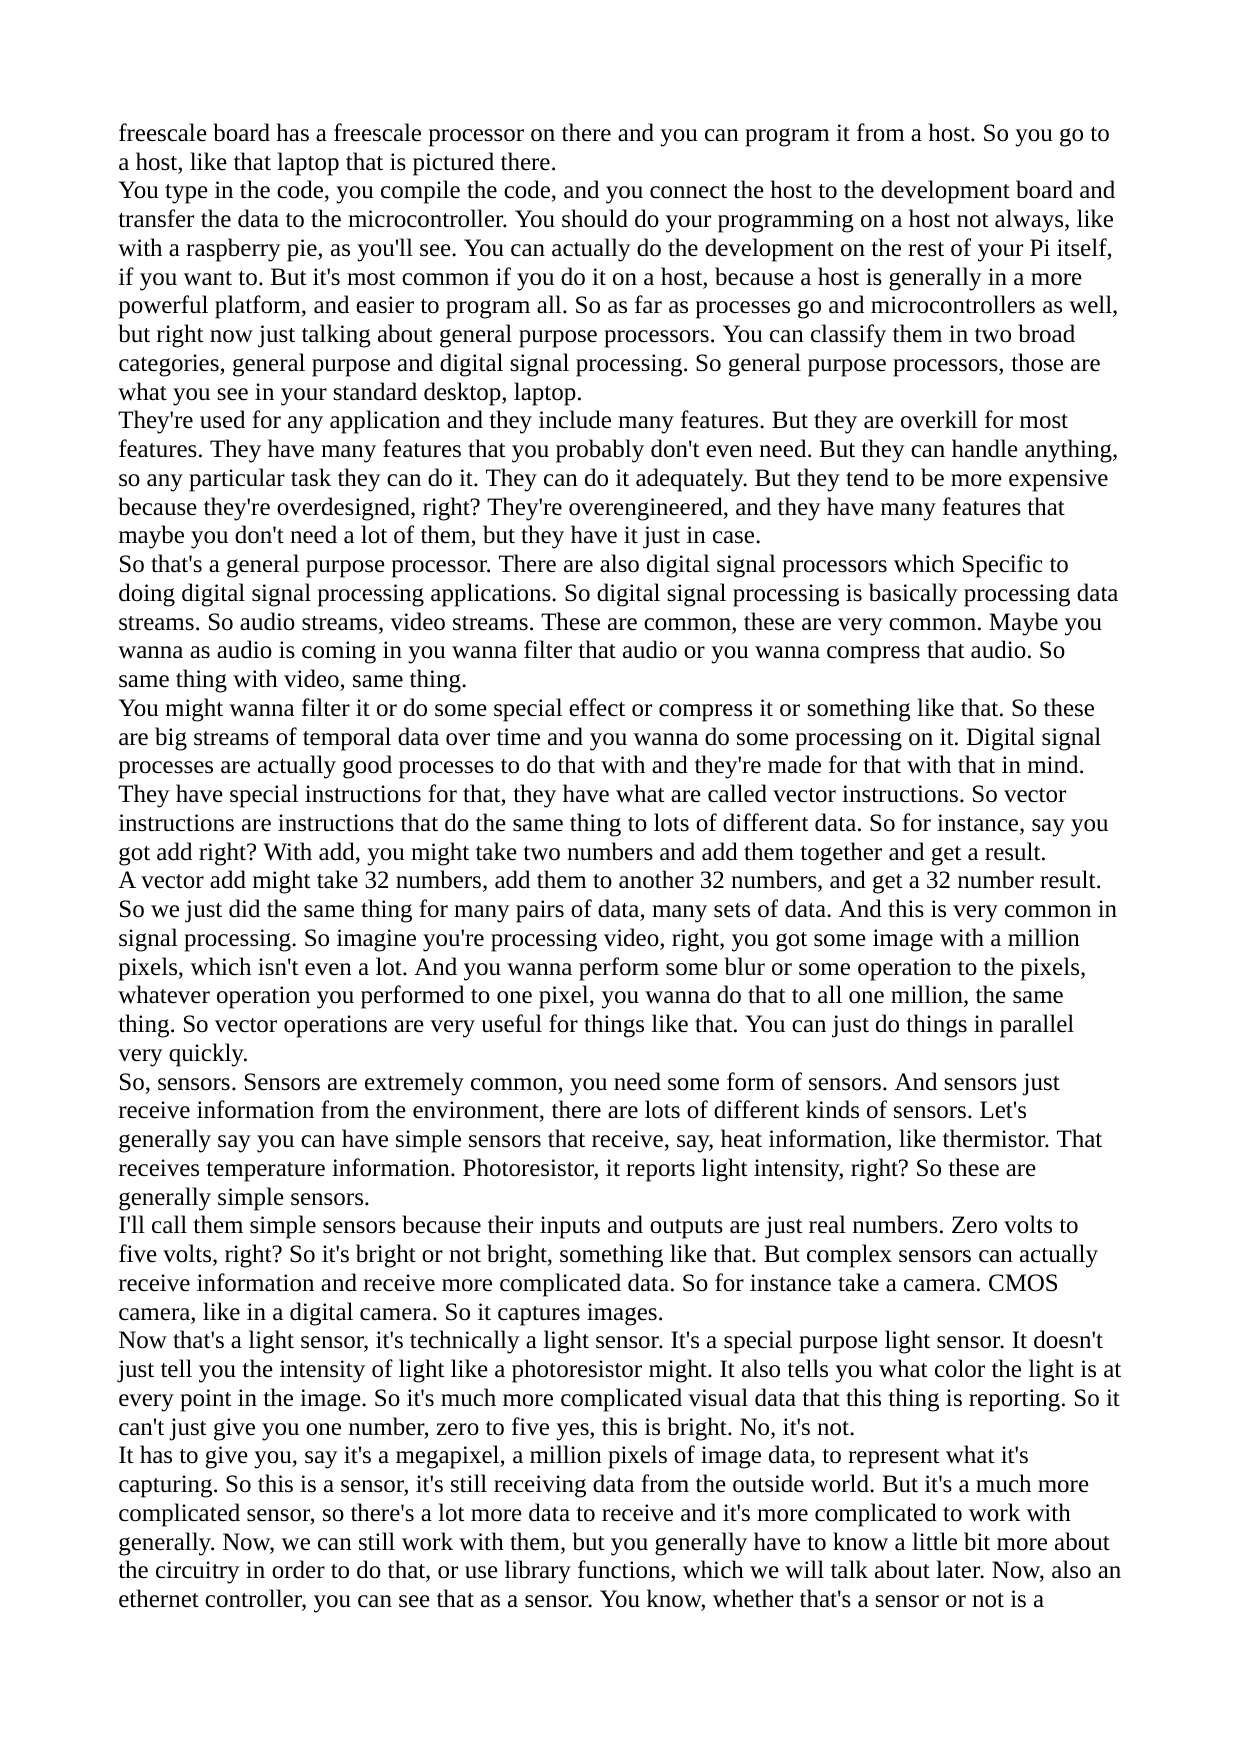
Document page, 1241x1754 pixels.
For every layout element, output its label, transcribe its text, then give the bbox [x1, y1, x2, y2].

text ​I'll call them simple sensors because their inputs and ​outputs are just real numbers. ​Zero volts to five volts, right? ​So it's bright or not bright, something like that. ​But complex sensors can actually receive information and ​receive more complicated data. ​So for instance take a camera. ​CMOS camera, like in a digital camera. ​So it captures images. [118, 1211, 1122, 1326]
text ​A vector add might take 32 numbers, ​add them to another 32 numbers, and get a 32 number result. ​So we just did the same thing for many pairs of data, many sets of data. ​And this is very common in signal processing. ​So imagine you're processing video, right, you got some image with a million pixels, ​which isn't even a lot. ​And you wanna perform some blur or ​some operation to the pixels, whatever operation you performed to one pixel, ​you wanna do that to all one million, the same thing. ​So vector operations are very useful for things like that. ​You can just do things in parallel very quickly. [118, 866, 1122, 1067]
text ​It has to give you, say it's a megapixel, ​a million pixels of image data, to represent what it's capturing. ​So this is a sensor, it's still receiving data from the outside world. ​But it's a much more complicated sensor, so there's a lot more data to receive and ​it's more complicated to work with generally. ​Now, we can still work with them, but ​you generally have to know a little bit more about the circuitry in ​order to do that, or use library functions, which we will talk about later. ​Now, also an ethernet controller, you can see that as a sensor. ​You know, whether that's a sensor or not is a [118, 1441, 1122, 1613]
text ​They're used for any application and they include many features. ​But they are overkill for most features. ​They have many features that you probably don't even need. ​But they can handle anything, so any particular task they can do it. ​They can do it adequately. ​But they tend to be more expensive because they're overdesigned, right? ​They're overengineered, and they have many features that ​maybe you don't need a lot of them, but they have it just in case. [118, 406, 1122, 549]
text ​So, sensors. ​Sensors are extremely common, you need some form of sensors. ​And sensors just receive information from the environment, ​there are lots of different kinds of sensors. ​Let's generally say you can have simple sensors that receive, ​say, heat information, like thermistor. ​That receives temperature information. ​Photoresistor, it reports light intensity, right? ​So these are generally simple sensors. [118, 1067, 1122, 1211]
text freescale board has a freescale processor on there and ​you can program it from a host. ​So you go to a host, like that laptop that is pictured there. [118, 118, 1122, 176]
text ​So that's a general purpose processor. ​There are also digital signal processors which ​Specific to doing digital signal processing applications. ​So digital signal processing is basically processing data streams. ​So audio streams, video streams. ​These are common, these are very common. ​Maybe you wanna as audio is coming in you wanna filter that audio or ​you wanna compress that audio. ​So same thing with video, same thing. [118, 549, 1122, 693]
text ​You might wanna filter it or do some special effect or compress it or ​something like that. ​So these are big streams of temporal data over time and ​you wanna do some processing on it. ​Digital signal processes are actually good processes to do that with and ​they're made for that with that in mind. ​They have special instructions for that, ​they have what are called vector instructions. ​So vector instructions are instructions that do the same thing ​to lots of different data. ​So for instance, say you got add right? ​With add, you might take two numbers and add them together and get a result. [118, 693, 1122, 866]
text ​Now that's a light sensor, it's technically a light sensor. ​It's a special purpose light sensor. ​It doesn't just tell you the intensity of light like a photoresistor might. ​It also tells you what color the light is at every point in the image. ​So it's much more complicated visual data that this thing is reporting. ​So it can't just give you one number, zero to five yes, this is bright. ​No, it's not. [118, 1326, 1122, 1441]
text ​You type in the code, you compile the code, and you connect the host ​to the development board and transfer the data to the microcontroller. ​You should do your programming on a host not always, like with a raspberry pie, ​as you'll see. ​You can actually do the development on the rest of your Pi itself, if you want to. ​But it's most common if you do it on a host, ​because a host is generally in a more powerful platform, ​and easier to program all. ​So as far as processes go and microcontrollers as well, ​but right now just talking about general purpose processors. ​You can classify them in two broad categories, general purpose and ​digital signal processing. ​So general purpose processors, ​those are what you see in your standard desktop, laptop. [118, 176, 1122, 406]
